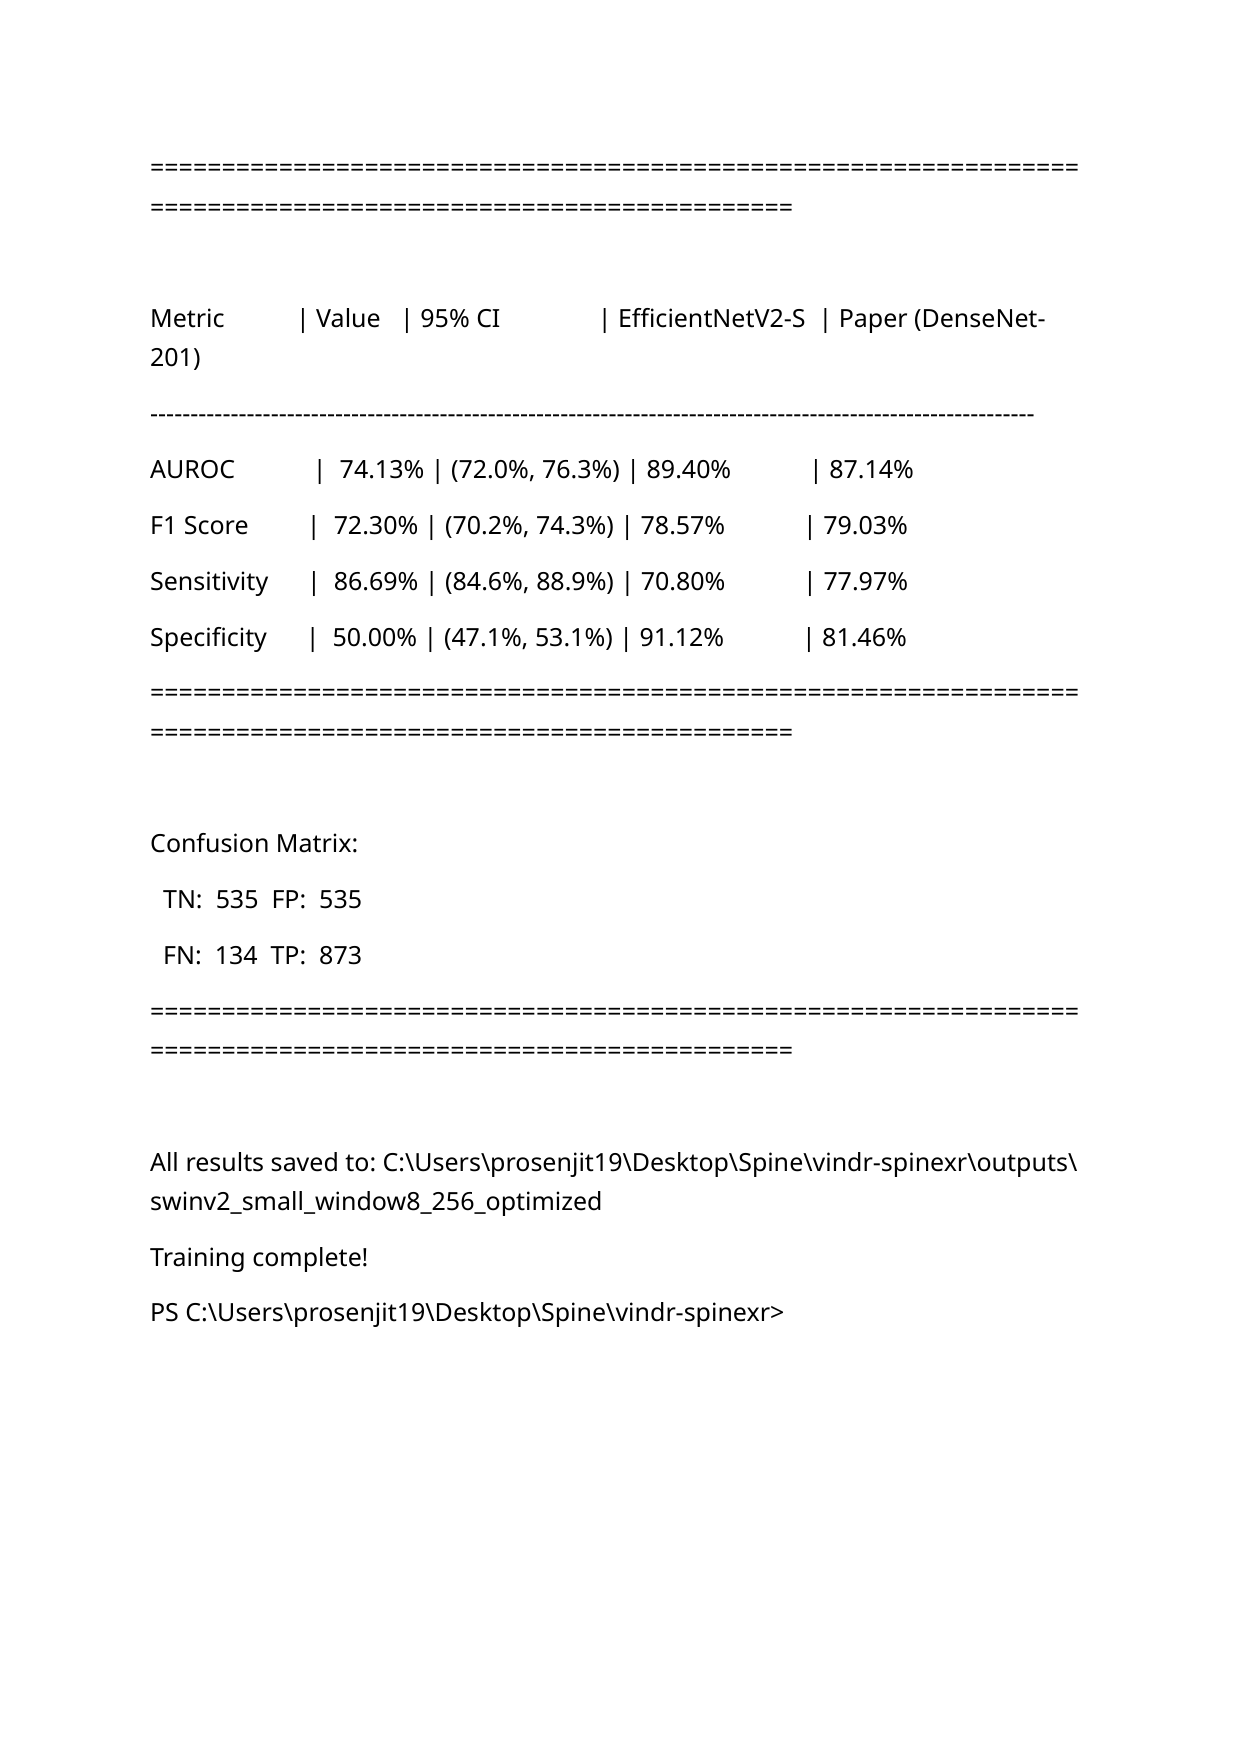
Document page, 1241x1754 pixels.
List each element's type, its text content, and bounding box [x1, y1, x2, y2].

text ============================================================================================================== [150, 150, 1090, 223]
text Confusion Matrix: [150, 826, 1090, 860]
text PS C:\Users\prosenjit19\Desktop\Spine\vindr-spinexr> [150, 1295, 1090, 1329]
text All results saved to: C:\Users\prosenjit19\Desktop\Spine\vindr-spinexr\outputs\swinv2_small_window8_256_optimized [150, 1144, 1090, 1217]
text Training complete! [150, 1239, 1090, 1273]
text -------------------------------------------------------------------------------------------------------------- [150, 396, 1090, 430]
text F1 Score | 72.30% | (70.2%, 74.3%) | 78.57% | 79.03% [150, 507, 1090, 542]
text Specificity | 50.00% | (47.1%, 53.1%) | 91.12% | 81.46% [150, 619, 1090, 653]
text TN: 535 FP: 535 [150, 882, 1090, 916]
text ============================================================================================================== [150, 993, 1090, 1067]
text AUROC | 74.13% | (72.0%, 76.3%) | 89.40% | 87.14% [150, 452, 1090, 486]
text FN: 134 TP: 873 [150, 937, 1090, 972]
text Sensitivity | 86.69% | (84.6%, 88.9%) | 70.80% | 77.97% [150, 563, 1090, 597]
text ============================================================================================================== [150, 675, 1090, 748]
text Metric | Value | 95% CI | EfficientNetV2-S | Paper (DenseNet-201) [150, 301, 1090, 374]
